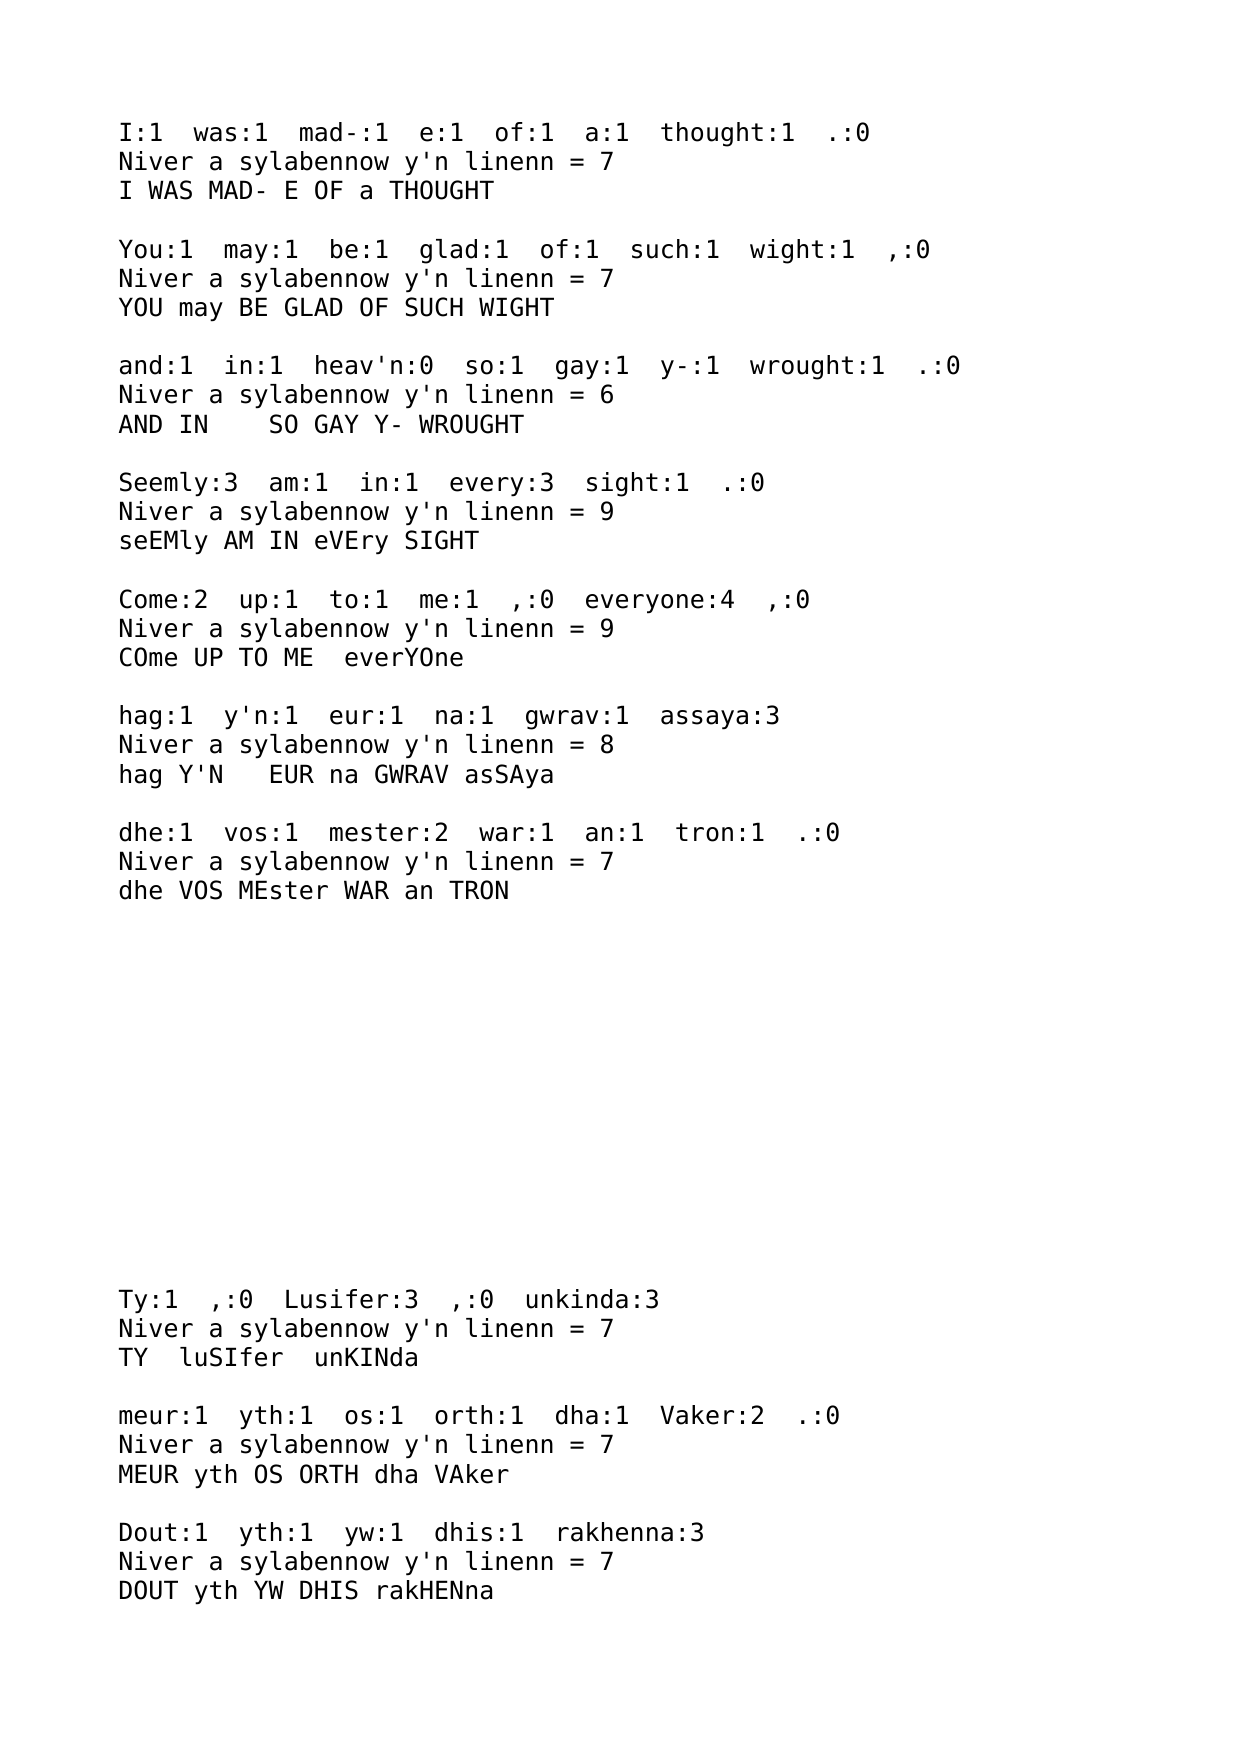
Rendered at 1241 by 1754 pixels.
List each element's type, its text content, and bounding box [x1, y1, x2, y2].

text Niver a sylabennow y'n linenn = 8 [118, 731, 1122, 760]
text Seemly:3 am:1 in:1 every:3 sight:1 .:0 [118, 468, 1122, 497]
text Niver a sylabennow y'n linenn = 7 [118, 1431, 1122, 1460]
text TY luSIfer unKINda [118, 1343, 1122, 1372]
text COme UP TO ME everYOne [118, 643, 1122, 672]
text dhe VOS MEster WAR an TRON [118, 876, 1122, 906]
text I WAS MAD- E OF a THOUGHT [118, 176, 1122, 206]
text dhe:1 vos:1 mester:2 war:1 an:1 tron:1 .:0 [118, 818, 1122, 847]
text Niver a sylabennow y'n linenn = 9 [118, 614, 1122, 643]
text Niver a sylabennow y'n linenn = 7 [118, 1547, 1122, 1576]
text Niver a sylabennow y'n linenn = 6 [118, 381, 1122, 410]
text Niver a sylabennow y'n linenn = 7 [118, 1314, 1122, 1343]
text I:1 was:1 mad-:1 e:1 of:1 a:1 thought:1 .:0 [118, 118, 1122, 147]
text Dout:1 yth:1 yw:1 dhis:1 rakhenna:3 [118, 1518, 1122, 1547]
text and:1 in:1 heav'n:0 so:1 gay:1 y-:1 wrought:1 .:0 [118, 351, 1122, 381]
text YOU may BE GLAD OF SUCH WIGHT [118, 293, 1122, 322]
text DOUT yth YW DHIS rakHENna [118, 1576, 1122, 1606]
text Niver a sylabennow y'n linenn = 7 [118, 847, 1122, 876]
text meur:1 yth:1 os:1 orth:1 dha:1 Vaker:2 .:0 [118, 1401, 1122, 1431]
text Niver a sylabennow y'n linenn = 7 [118, 147, 1122, 176]
text Ty:1 ,:0 Lusifer:3 ,:0 unkinda:3 [118, 1285, 1122, 1314]
text You:1 may:1 be:1 glad:1 of:1 such:1 wight:1 ,:0 [118, 235, 1122, 264]
text Niver a sylabennow y'n linenn = 7 [118, 264, 1122, 293]
text hag Y'N EUR na GWRAV asSAya [118, 760, 1122, 789]
text MEUR yth OS ORTH dha VAker [118, 1460, 1122, 1489]
text hag:1 y'n:1 eur:1 na:1 gwrav:1 assaya:3 [118, 701, 1122, 731]
text Come:2 up:1 to:1 me:1 ,:0 everyone:4 ,:0 [118, 585, 1122, 614]
text AND IN SO GAY Y- WROUGHT [118, 410, 1122, 439]
text seEMly AM IN eVEry SIGHT [118, 526, 1122, 556]
text Niver a sylabennow y'n linenn = 9 [118, 497, 1122, 526]
